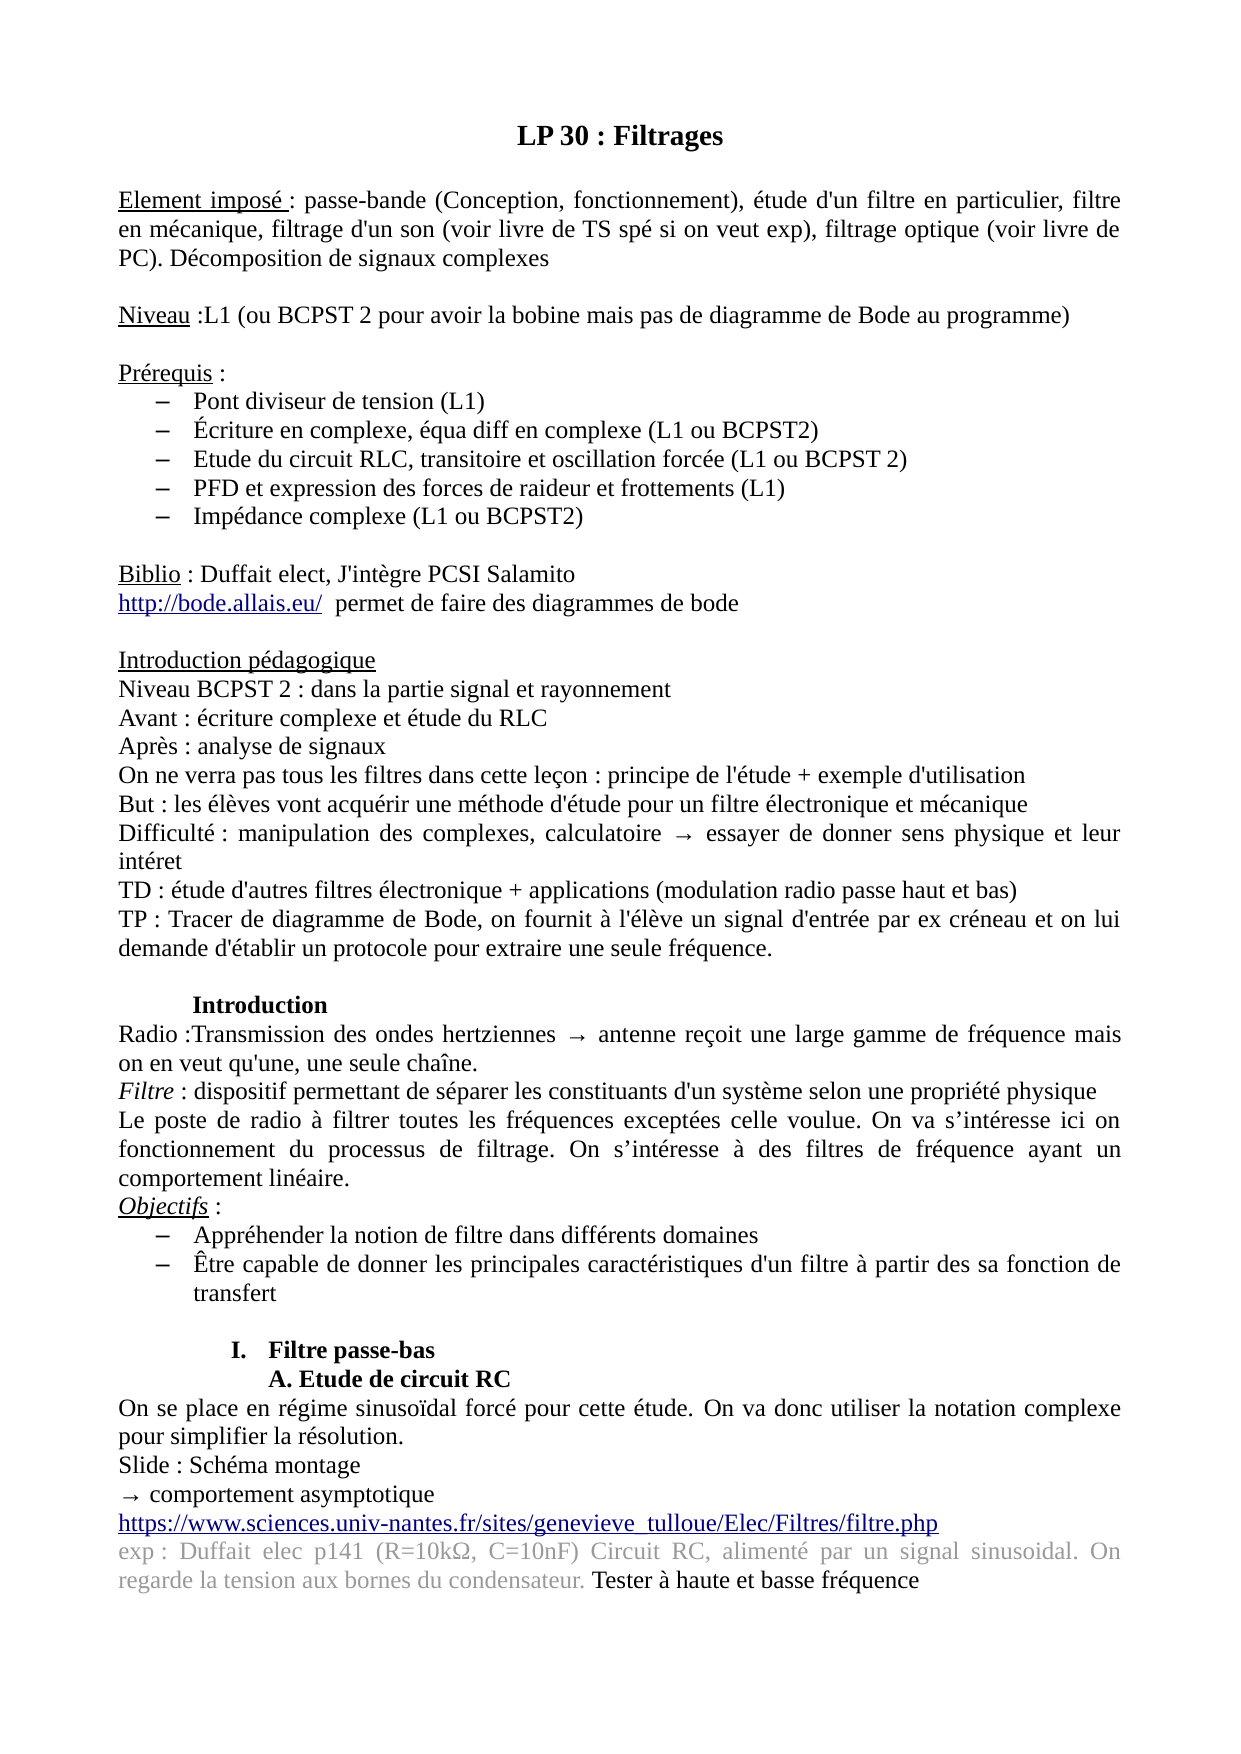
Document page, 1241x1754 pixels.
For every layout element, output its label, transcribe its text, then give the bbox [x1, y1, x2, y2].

text → comportement asymptotique [118, 1479, 1122, 1508]
text Radio :Transmission des ondes hertziennes → antenne reçoit une large gamme de fréquence mais on en veut qu'une, une seule chaîne. [118, 1019, 1122, 1076]
text On ne verra pas tous les filtres dans cette leçon : principe de l'étude + exemple d'utilisation [118, 760, 1122, 789]
list A. Etude de circuit RC [231, 1364, 1122, 1393]
list Impédance complexe (L1 ou BCPST2) [156, 501, 1122, 530]
text Le poste de radio à filtrer toutes les fréquences exceptées celle voulue. On va s’intéresse ici on fonctionnement du processus de filtrage. On s’intéresse à des filtres de fréquence ayant un comportement linéaire. [118, 1105, 1122, 1191]
text LP 30 : Filtrages [118, 118, 1122, 152]
text TD : étude d'autres filtres électronique + applications (modulation radio passe haut et bas) [118, 875, 1122, 904]
list Etude du circuit RLC, transitoire et oscillation forcée (L1 ou BCPST 2) [156, 444, 1122, 473]
list Être capable de donner les principales caractéristiques d'un filtre à partir des sa fonction de transfert [156, 1249, 1122, 1306]
text TP : Tracer de diagramme de Bode, on fournit à l'élève un signal d'entrée par ex créneau et on lui demande d'établir un protocole pour extraire une seule fréquence. [118, 904, 1122, 961]
text exp : Duffait elec p141 (R=10kΩ, C=10nF) Circuit RC, alimenté par un signal sinusoidal. On regarde la tension aux bornes du condensateur. Tester à haute et basse fréquence [118, 1536, 1122, 1594]
text https://www.sciences.univ-nantes.fr/sites/genevieve_tulloue/Elec/Filtres/filtre.php [118, 1508, 1122, 1536]
text Introduction [118, 990, 1122, 1019]
text Slide : Schéma montage [118, 1450, 1122, 1479]
list Filtre passe-bas [231, 1335, 1122, 1364]
text http://bode.allais.eu/ permet de faire des diagrammes de bode [118, 588, 1122, 616]
text Filtre : dispositif permettant de séparer les constituants d'un système selon une propriété physique [118, 1076, 1122, 1105]
text Introduction pédagogique [118, 645, 1122, 674]
text Difficulté : manipulation des complexes, calculatoire → essayer de donner sens physique et leur intéret [118, 818, 1122, 875]
text Prérequis : [118, 358, 1122, 386]
list Appréhender la notion de filtre dans différents domaines [156, 1220, 1122, 1249]
text Après : analyse de signaux [118, 731, 1122, 760]
list Écriture en complexe, équa diff en complexe (L1 ou BCPST2) [156, 415, 1122, 444]
list Pont diviseur de tension (L1) [156, 386, 1122, 415]
text Element imposé : passe-bande (Conception, fonctionnement), étude d'un filtre en particulier, filtre en mécanique, filtrage d'un son (voir livre de TS spé si on veut exp), filtrage optique (voir livre de PC). Décomposition de signaux complexes [118, 185, 1122, 271]
text But : les élèves vont acquérir une méthode d'étude pour un filtre électronique et mécanique [118, 789, 1122, 818]
text On se place en régime sinusoïdal forcé pour cette étude. On va donc utiliser la notation complexe pour simplifier la résolution. [118, 1393, 1122, 1450]
text Niveau BCPST 2 : dans la partie signal et rayonnement [118, 674, 1122, 703]
text Objectifs : [118, 1191, 1122, 1220]
list PFD et expression des forces de raideur et frottements (L1) [156, 473, 1122, 501]
text Avant : écriture complexe et étude du RLC [118, 703, 1122, 731]
text Biblio : Duffait elect, J'intègre PCSI Salamito [118, 559, 1122, 588]
text Niveau :L1 (ou BCPST 2 pour avoir la bobine mais pas de diagramme de Bode au programme) [118, 300, 1122, 329]
